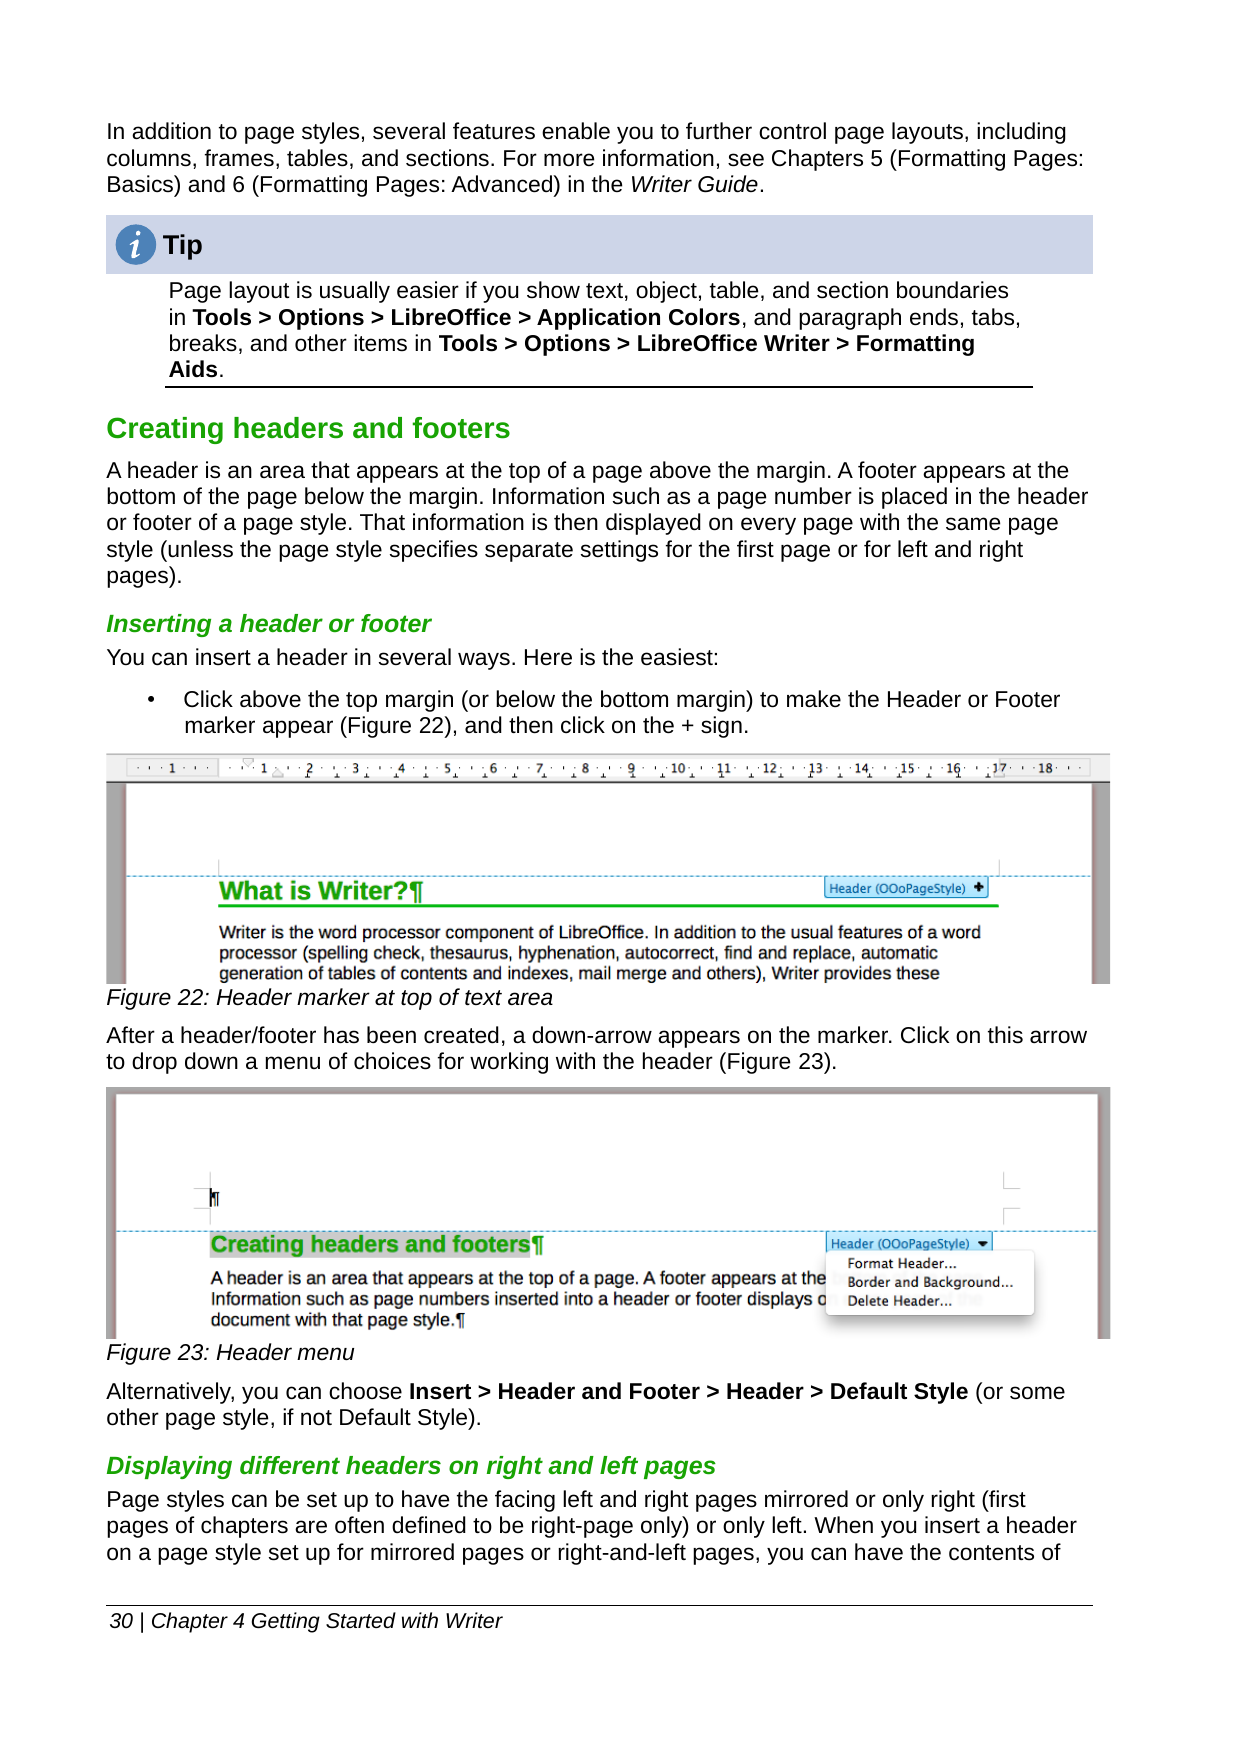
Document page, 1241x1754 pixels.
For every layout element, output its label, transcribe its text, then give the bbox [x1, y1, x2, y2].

subtitle Tip [106, 215, 1093, 274]
picture [106, 753, 1111, 984]
text After a header/footer has been created, a down-arrow appears on the marker. Click on this arrow to drop down a menu of choices for working with the header (Figure 23). [106, 1022, 1093, 1074]
text Figure 23: Header menu [106, 1339, 1110, 1365]
text Page styles can be set up to have the facing left and right pages mirrored or only right (first pages of chapters are often defined to be right-page only) or only left. When you insert a header on a page style set up for mirrored pages or right-and-left pages, you can have the contents of [106, 1486, 1093, 1565]
subtitle Displaying different headers on right and left pages [106, 1451, 1093, 1480]
text A header is an area that appears at the top of a page above the margin. A footer appears at the bottom of the page below the margin. Information such as a page number is placed in the header or footer of a page style. That information is then displayed on every page with the same page style (unless the page style specifies separate settings for the first page or for left and right pages). [106, 457, 1093, 588]
text You can insert a header in several ways. Here is the easiest: [106, 644, 1093, 670]
text Figure 22: Header marker at top of text area [106, 984, 1110, 1010]
subtitle Inserting a header or footer [106, 609, 1093, 638]
text Page layout is usually easier if you show text, object, table, and section boundaries in Tools > Options > LibreOffice > Application Colors, and paragraph ends, tabs, breaks, and other items in Tools > Options > LibreOffice Writer > Formatting Aids. [165, 274, 1033, 386]
subtitle Creating headers and footers [106, 411, 1093, 445]
text Alternatively, you can choose Insert > Header and Footer > Header > Default Style (or some other page style, if not Default Style). [106, 1378, 1093, 1431]
picture [106, 1087, 1111, 1339]
list Click above the top margin (or below the bottom margin) to make the Header or Footer marker appear (Figure 22), and then click on the + sign. [144, 683, 1093, 741]
text In addition to page styles, several features enable you to further control page layouts, including columns, frames, tables, and sections. For more information, see Chapters 5 (Formatting Pages: Basics) and 6 (Formatting Pages: Advanced) in the Writer Guide. [106, 118, 1093, 197]
